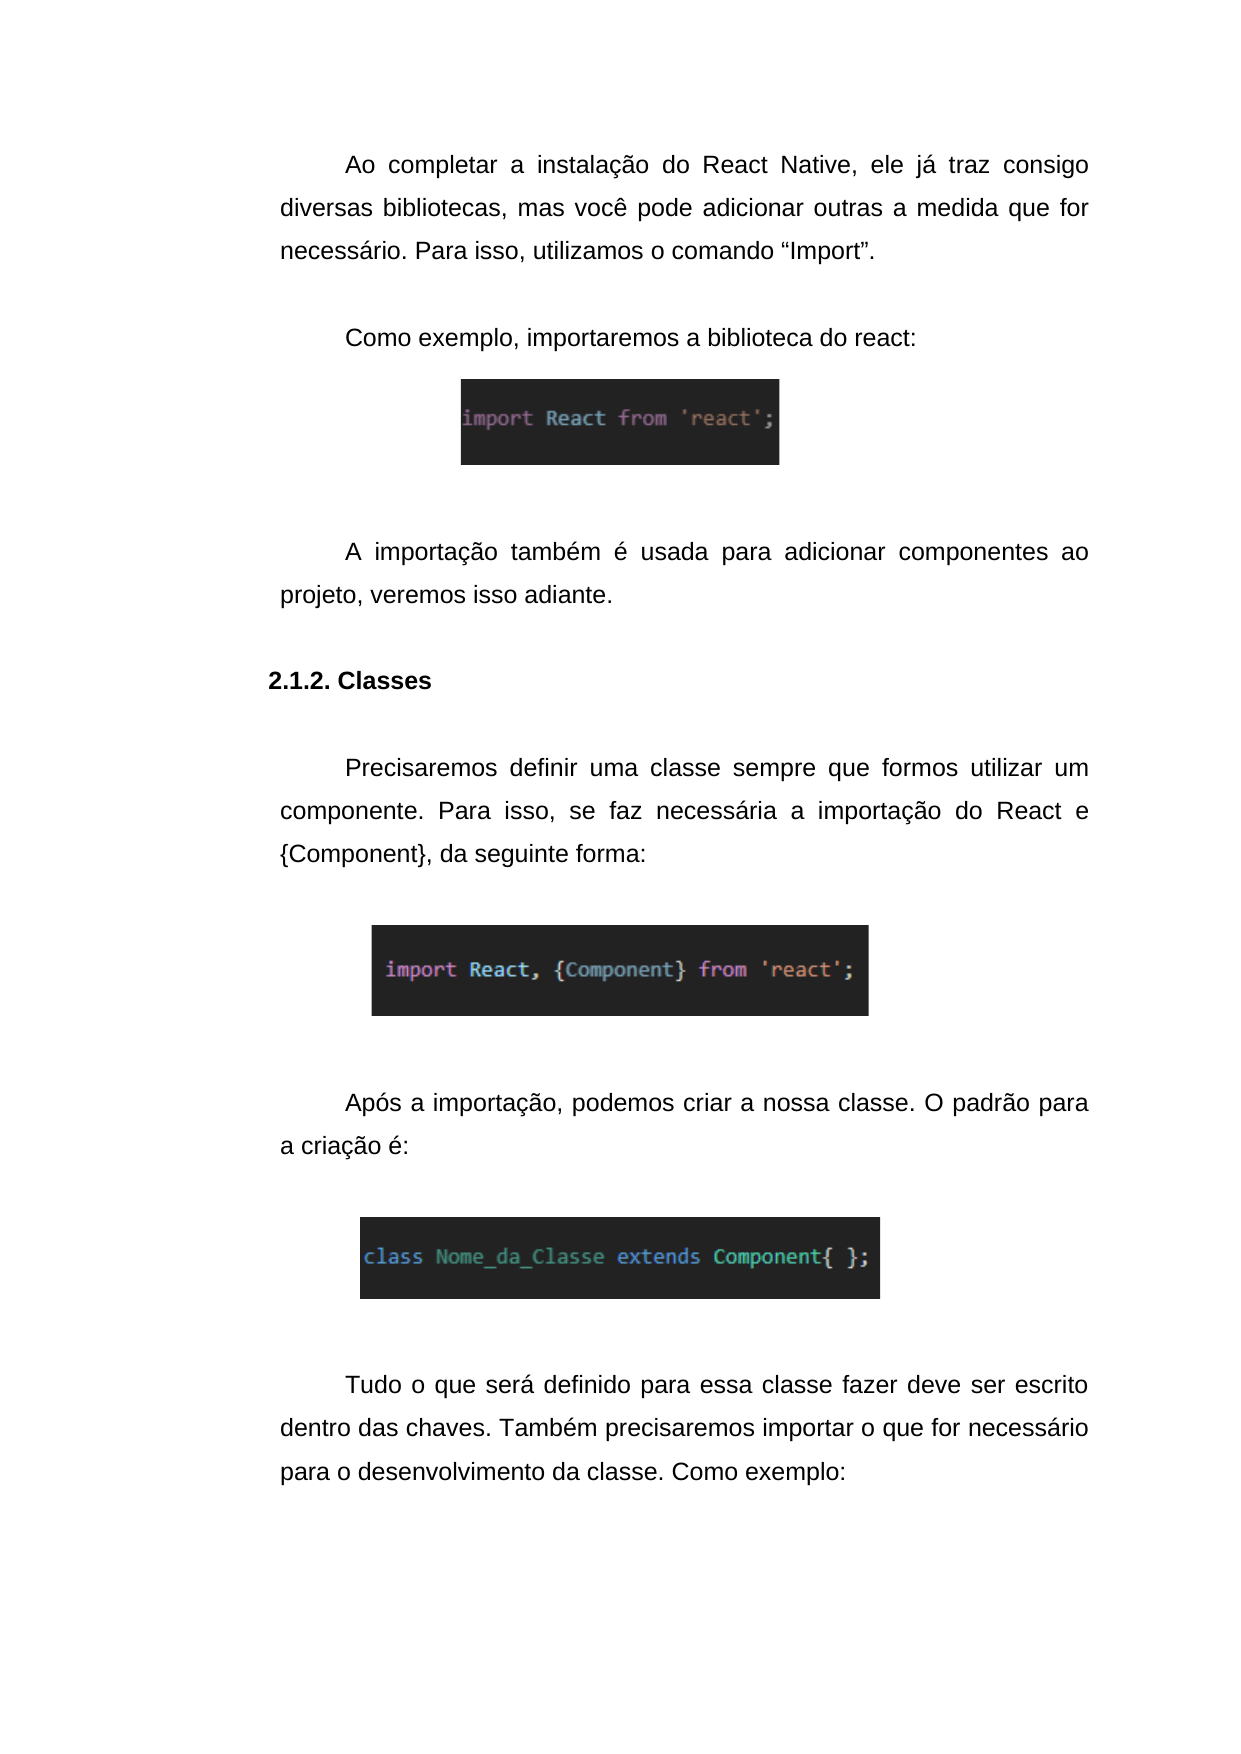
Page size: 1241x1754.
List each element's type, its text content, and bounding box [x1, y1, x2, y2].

text Ao completar a instalação do React Native, ele já traz consigo diversas bibliotecas, mas você pode adicionar outras a medida que for necessário. Para isso, utilizamos o comando “Import”. [280, 150, 1090, 265]
picture [460, 379, 780, 465]
text Tudo o que será definido para essa classe fazer deve ser escrito dentro das chaves. Também precisaremos importar o que for necessário para o desenvolvimento da classe. Como exemplo: [280, 1370, 1090, 1485]
text Após a importação, podemos criar a nossa classe. O padrão para a criação é: [280, 1088, 1090, 1159]
text Como exemplo, importaremos a biblioteca do react: [280, 322, 1090, 351]
text Precisaremos definir uma classe sempre que formos utilizar um componente. Para isso, se faz necessária a importação do React e {Component}, da seguinte forma: [280, 752, 1090, 867]
picture [360, 1217, 881, 1299]
text A importação também é usada para adicionar componentes ao projeto, veremos isso adiante. [280, 537, 1090, 609]
subtitle 2.1.2. Classes [268, 666, 1090, 695]
picture [371, 925, 869, 1016]
